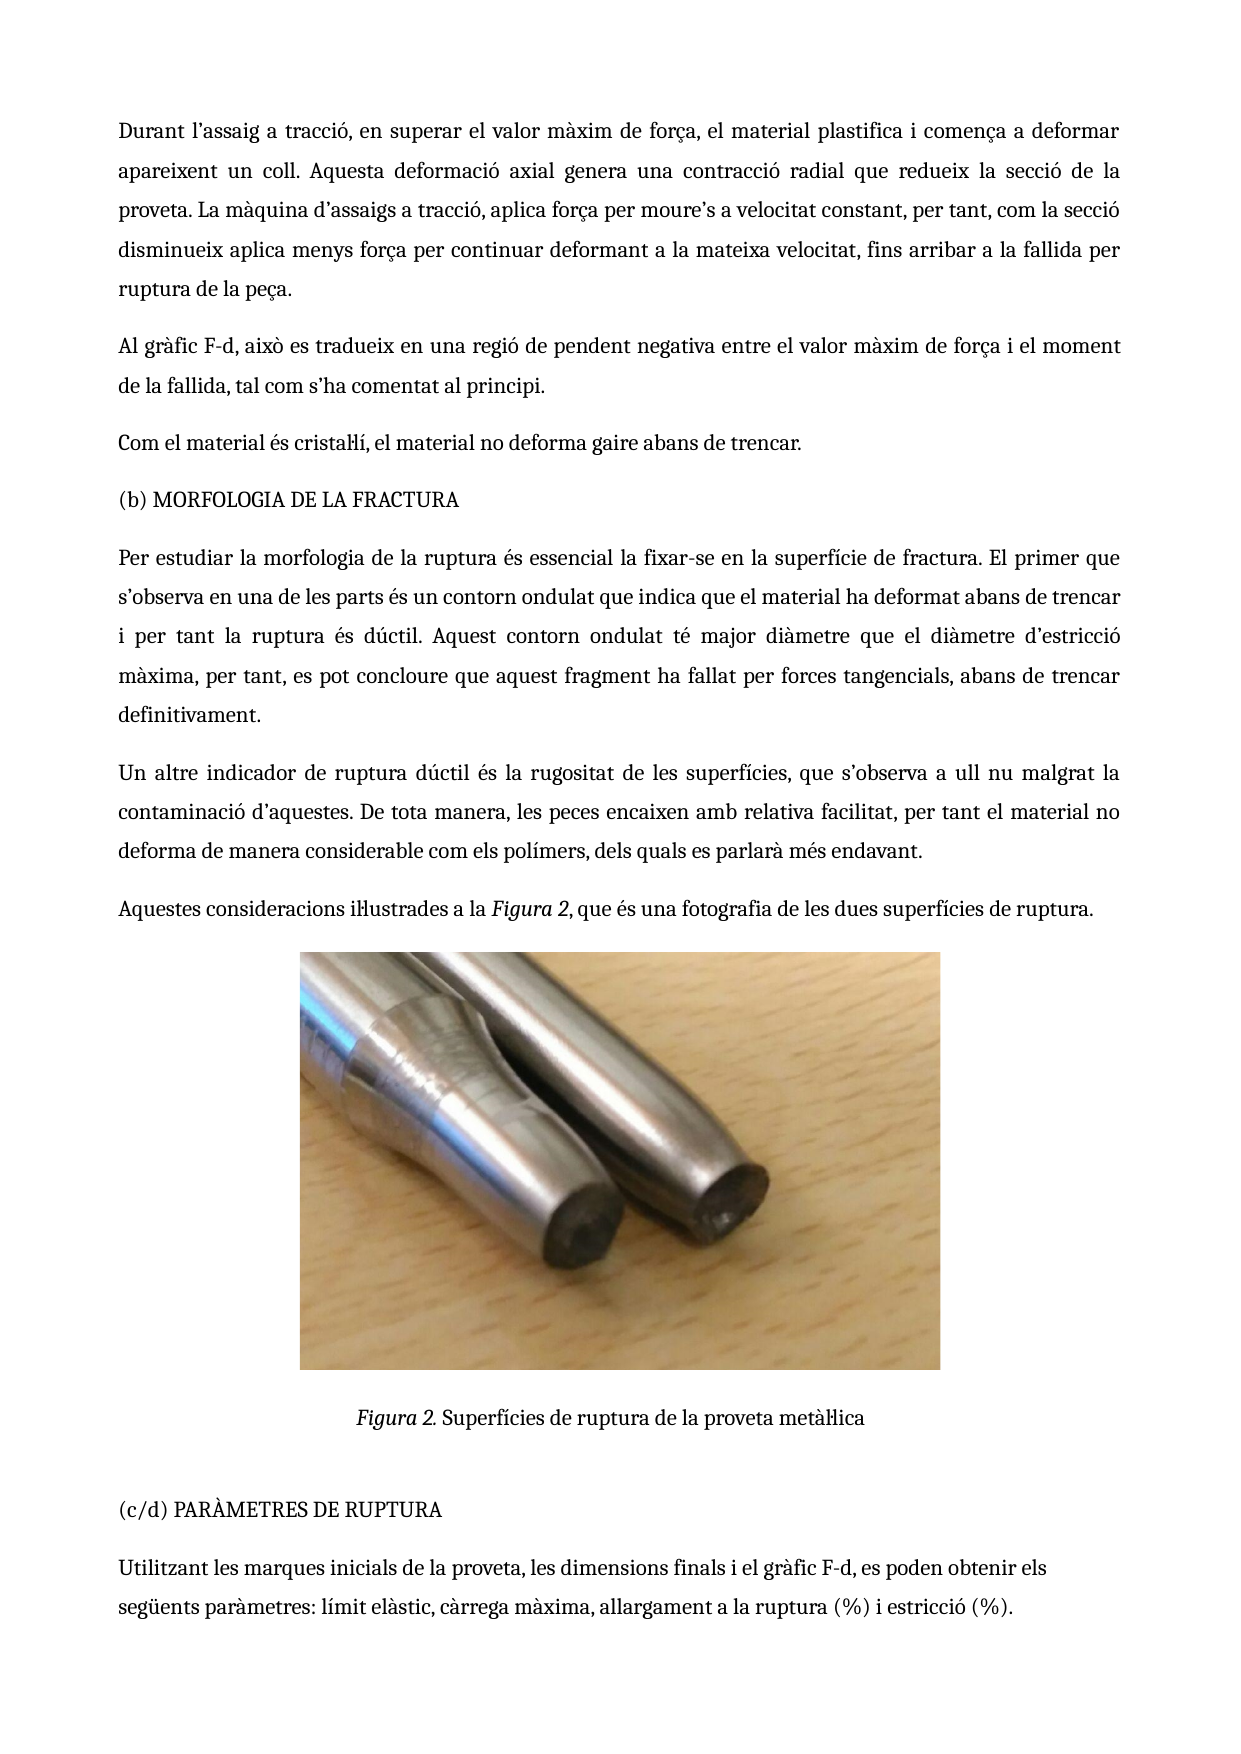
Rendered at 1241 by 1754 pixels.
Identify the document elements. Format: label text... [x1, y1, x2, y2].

text (b) MORFOLOGIA DE LA FRACTURA [118, 487, 1122, 513]
text Al gràfic F-d, això es tradueix en una regió de pendent negativa entre el valor màxim de força i el moment de la fallida, tal com s’ha comentat al principi. [118, 333, 1122, 399]
text Utilitzant les marques inicials de la proveta, les dimensions finals i el gràfic F-d, es poden obtenir els següents paràmetres: límit elàstic, càrrega màxima, allargament a la ruptura (%) i estricció (%). [118, 1554, 1122, 1620]
text Per estudiar la morfologia de la ruptura és essencial la fixar-se en la superfície de fractura. El primer que s’observa en una de les parts és un contorn ondulat que indica que el material ha deformat abans de trencar i per tant la ruptura és dúctil. Aquest contorn ondulat té major diàmetre que el diàmetre d’estricció màxima, per tant, es pot concloure que aquest fragment ha fallat per forces tangencials, abans de trencar definitivament. [118, 544, 1122, 728]
text (c/d) PARÀMETRES DE RUPTURA [118, 1497, 1122, 1523]
text Un altre indicador de ruptura dúctil és la rugositat de les superfícies, que s’observa a ull nu malgrat la contaminació d’aquestes. De tota manera, les peces encaixen amb relativa facilitat, per tant el material no deforma de manera considerable com els polímers, dels quals es parlarà més endavant. [118, 759, 1122, 865]
text Aquestes consideracions il·lustrades a la Figura 2, que és una fotografia de les dues superfícies de ruptura. [118, 896, 1122, 922]
picture [299, 952, 941, 1370]
text Com el material és cristal·lí, el material no deforma gaire abans de trencar. [118, 430, 1122, 456]
text Durant l’assaig a tracció, en superar el valor màxim de força, el material plastifica i comença a deformar apareixent un coll. Aquesta deformació axial genera una contracció radial que redueix la secció de la proveta. La màquina d’assaigs a tracció, aplica força per moure’s a velocitat constant, per tant, com la secció disminueix aplica menys força per continuar deformant a la mateixa velocitat, fins arribar a la fallida per ruptura de la peça. [118, 118, 1122, 302]
